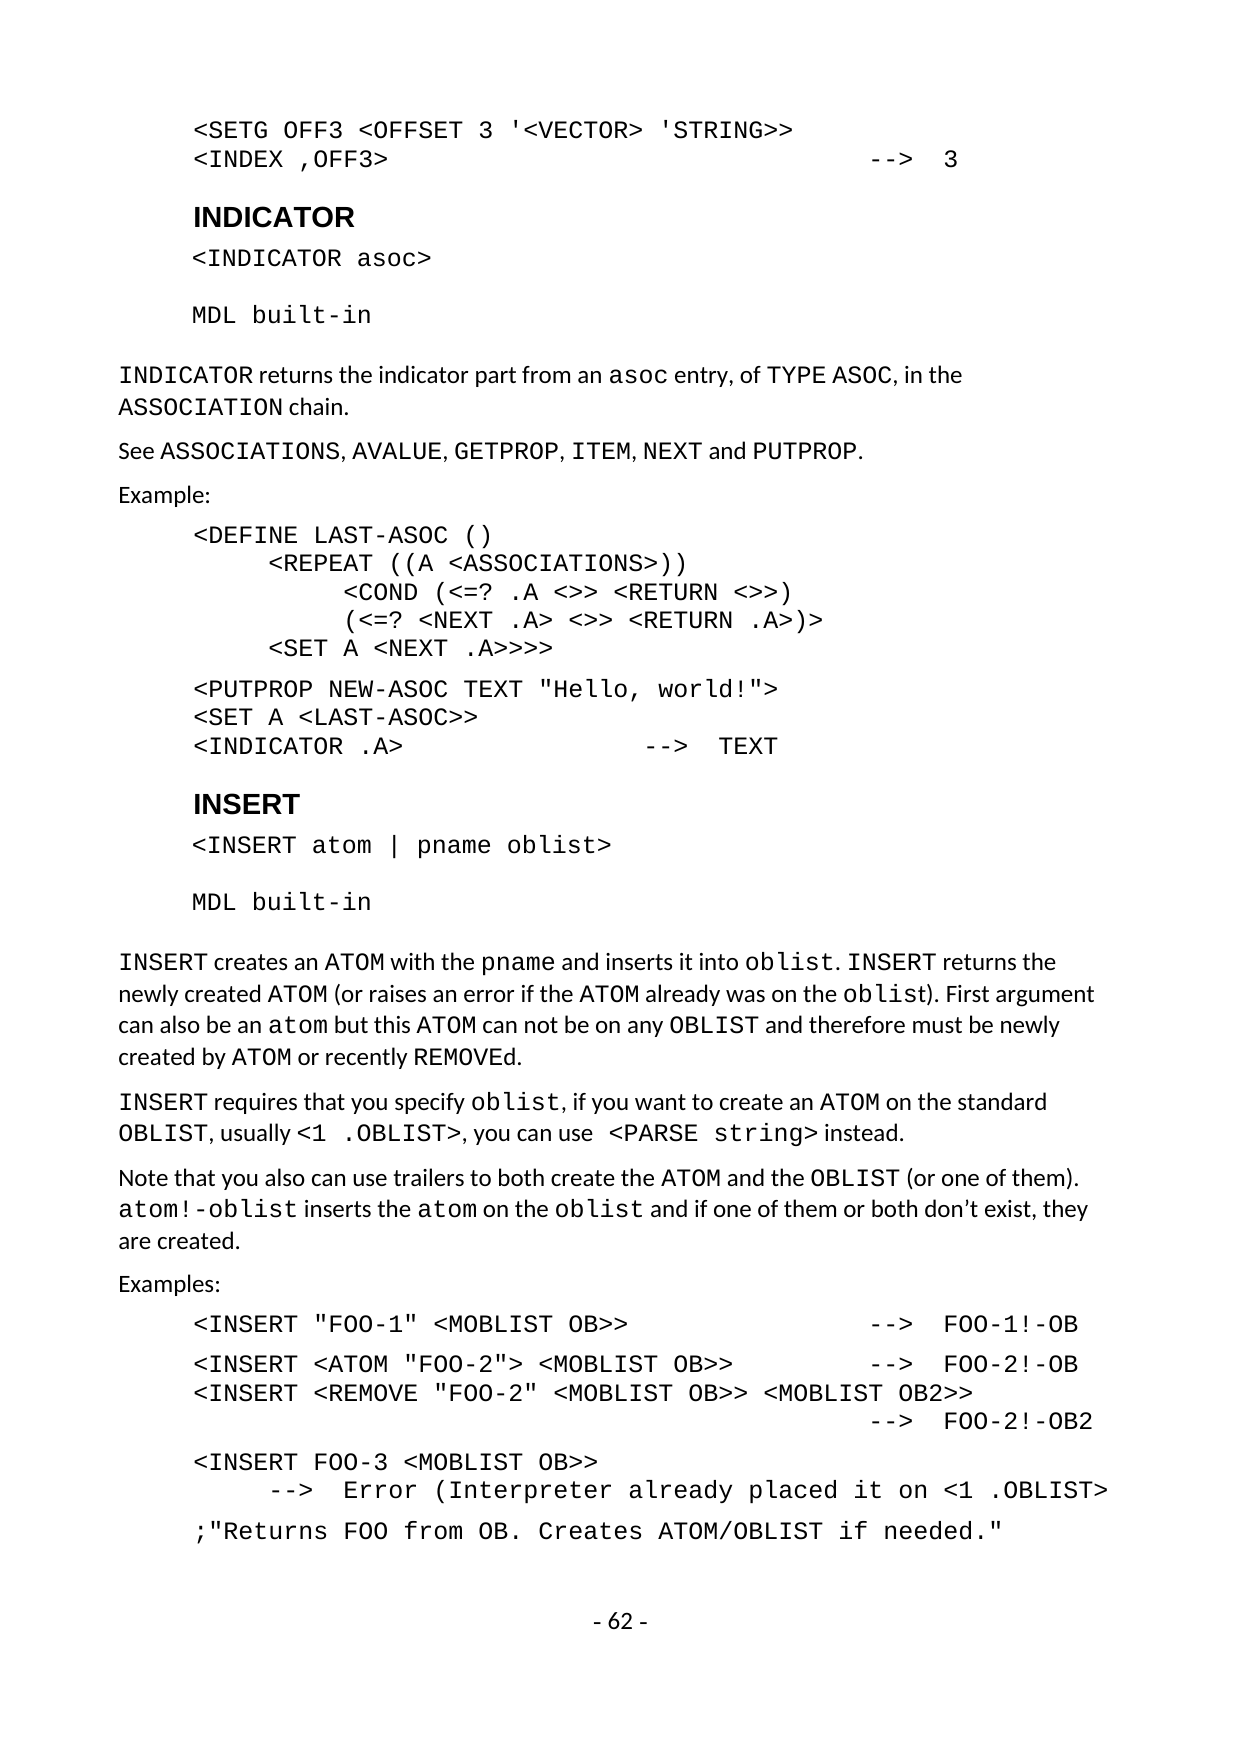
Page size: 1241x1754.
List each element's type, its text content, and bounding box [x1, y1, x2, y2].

text <INSERT "FOO-1" <MOBLIST OB>> --> FOO-1!-OB [118, 1311, 1122, 1339]
text <PUTPROP NEW-ASOC TEXT "Hello, world!"> <SET A <LAST-ASOC>> <INDICATOR .A> --> TEXT [118, 677, 1122, 762]
text Note that you also can use trailers to both create the ATOM and the OBLIST (or one of them). atom!-oblist inserts the atom on the oblist and if one of them or both don’t exist, they are created. [118, 1162, 1122, 1256]
text INSERT creates an ATOM with the pname and inserts it into oblist. INSERT returns the newly created ATOM (or raises an error if the ATOM already was on the oblist). First argument can also be an atom but this ATOM can not be on any OBLIST and therefore must be newly created by ATOM or recently REMOVEd. [118, 946, 1122, 1073]
text Example: [118, 479, 1122, 510]
text MDL built-in [192, 889, 1122, 918]
text INDICATOR returns the indicator part from an asoc entry, of TYPE ASOC, in the ASSOCIATION chain. [118, 359, 1122, 423]
text Examples: [118, 1268, 1122, 1299]
text <INSERT <ATOM "FOO-2"> <MOBLIST OB>> --> FOO-2!-OB <INSERT <REMOVE "FOO-2" <MOBLIST OB>> <MOBLIST OB2>> --> FOO-2!-OB2 [118, 1352, 1122, 1437]
text INSERT requires that you specify oblist, if you want to create an ATOM on the standard OBLIST, usually <1 .OBLIST>, you can use <PARSE string> instead. [118, 1086, 1122, 1149]
text <INSERT FOO-3 <MOBLIST OB>> --> Error (Interpreter already placed it on <1 .OBLIST> [118, 1449, 1122, 1506]
text <DEFINE LAST-ASOC () <REPEAT ((A <ASSOCIATIONS>)) <COND (<=? .A <>> <RETURN <>>) (<=? <NEXT .A> <>> <RETURN .A>)> <SET A <NEXT .A>>>> [118, 522, 1122, 664]
text See ASSOCIATIONS, AVALUE, GETPROP, ITEM, NEXT and PUTPROP. [118, 435, 1122, 467]
text MDL built-in [192, 302, 1122, 331]
text ;"Returns FOO from OB. Creates ATOM/OBLIST if needed." [118, 1519, 1122, 1547]
text <INSERT atom | pname oblist> [192, 833, 1122, 861]
subtitle INSERT [118, 787, 1122, 820]
text <INDICATOR asoc> [192, 246, 1122, 274]
subtitle INDICATOR [118, 200, 1122, 233]
text <SETG OFF3 <OFFSET 3 '<VECTOR> 'STRING>> <INDEX ,OFF3> --> 3 [118, 118, 1122, 175]
